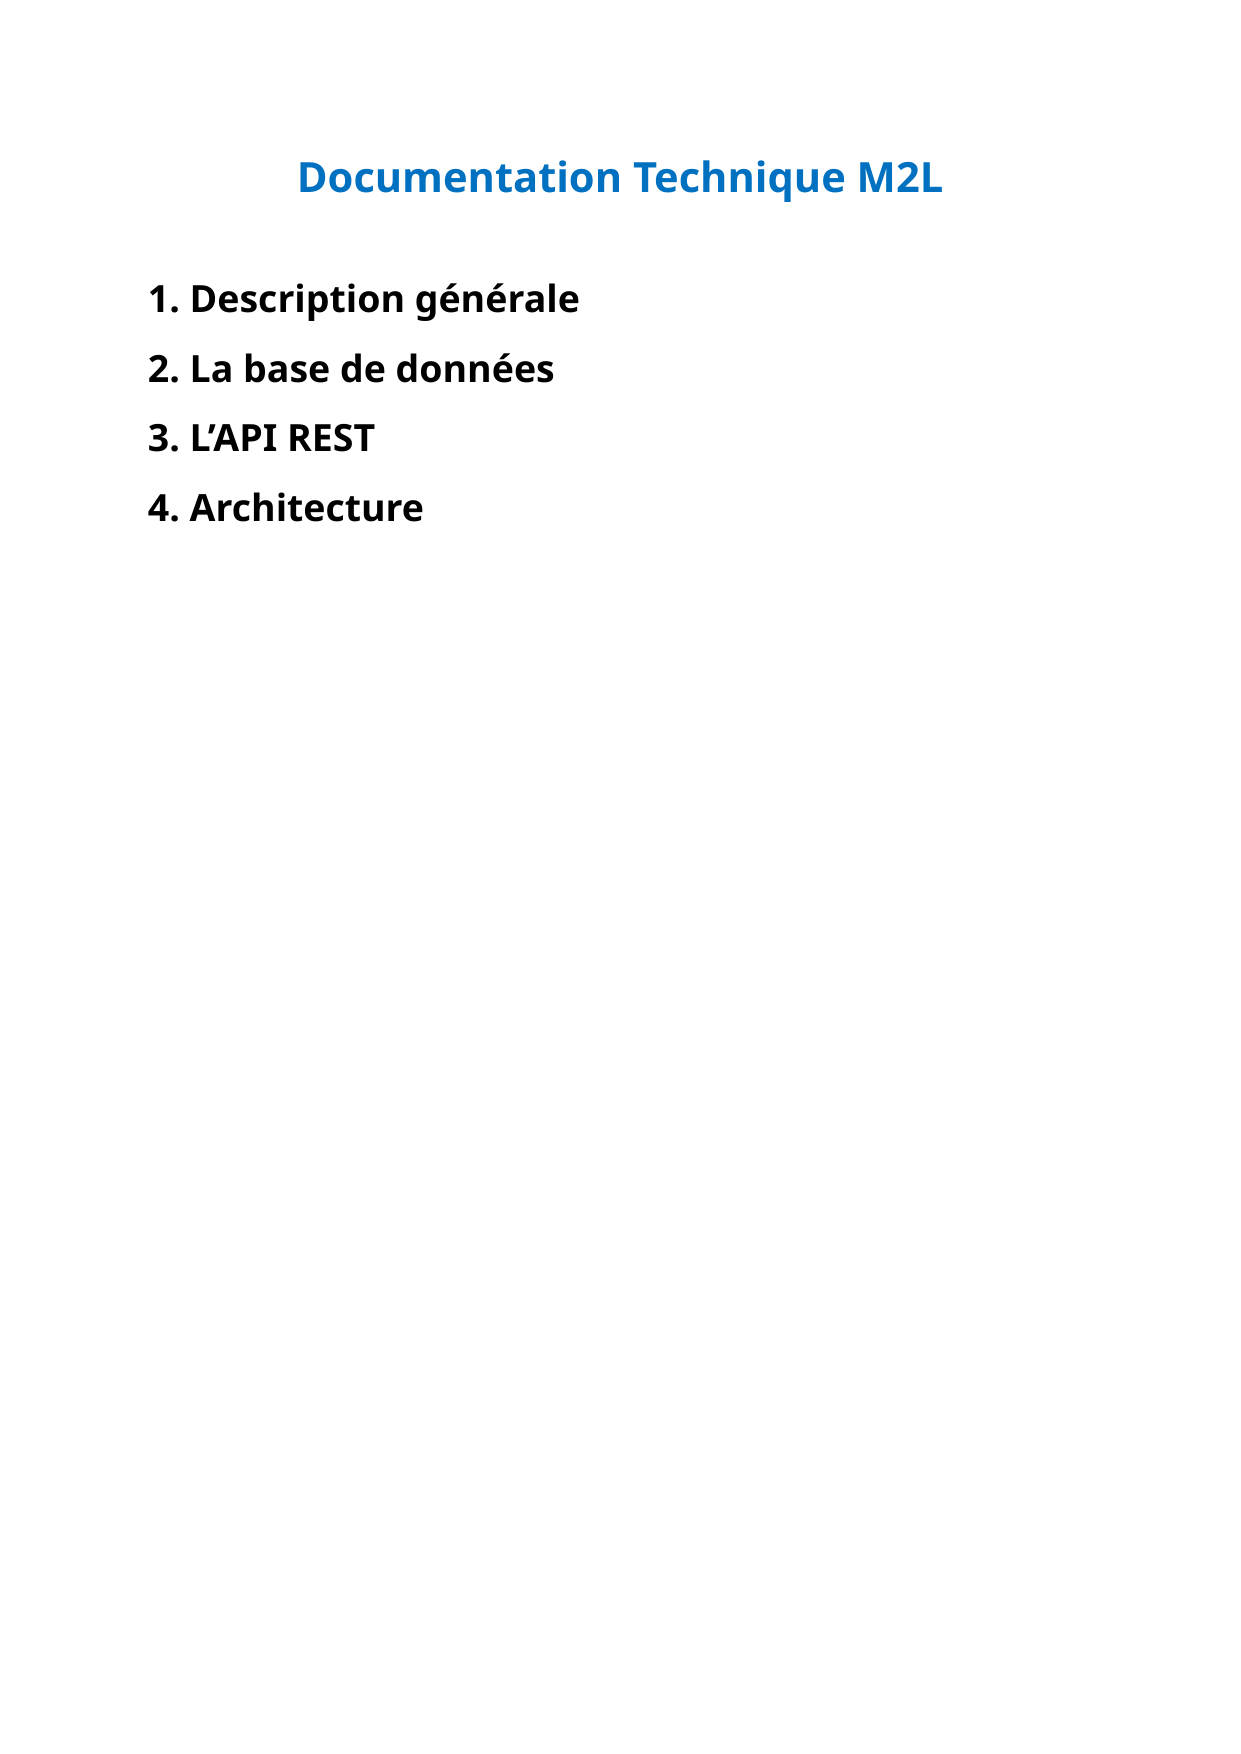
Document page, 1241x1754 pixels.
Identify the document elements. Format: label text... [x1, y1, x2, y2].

text Documentation Technique M2L [148, 148, 1093, 204]
text 3. L’API REST [148, 412, 1093, 463]
text 1. Description générale [148, 272, 1093, 323]
text 2. La base de données [148, 342, 1093, 393]
text 4. Architecture [148, 481, 1093, 532]
